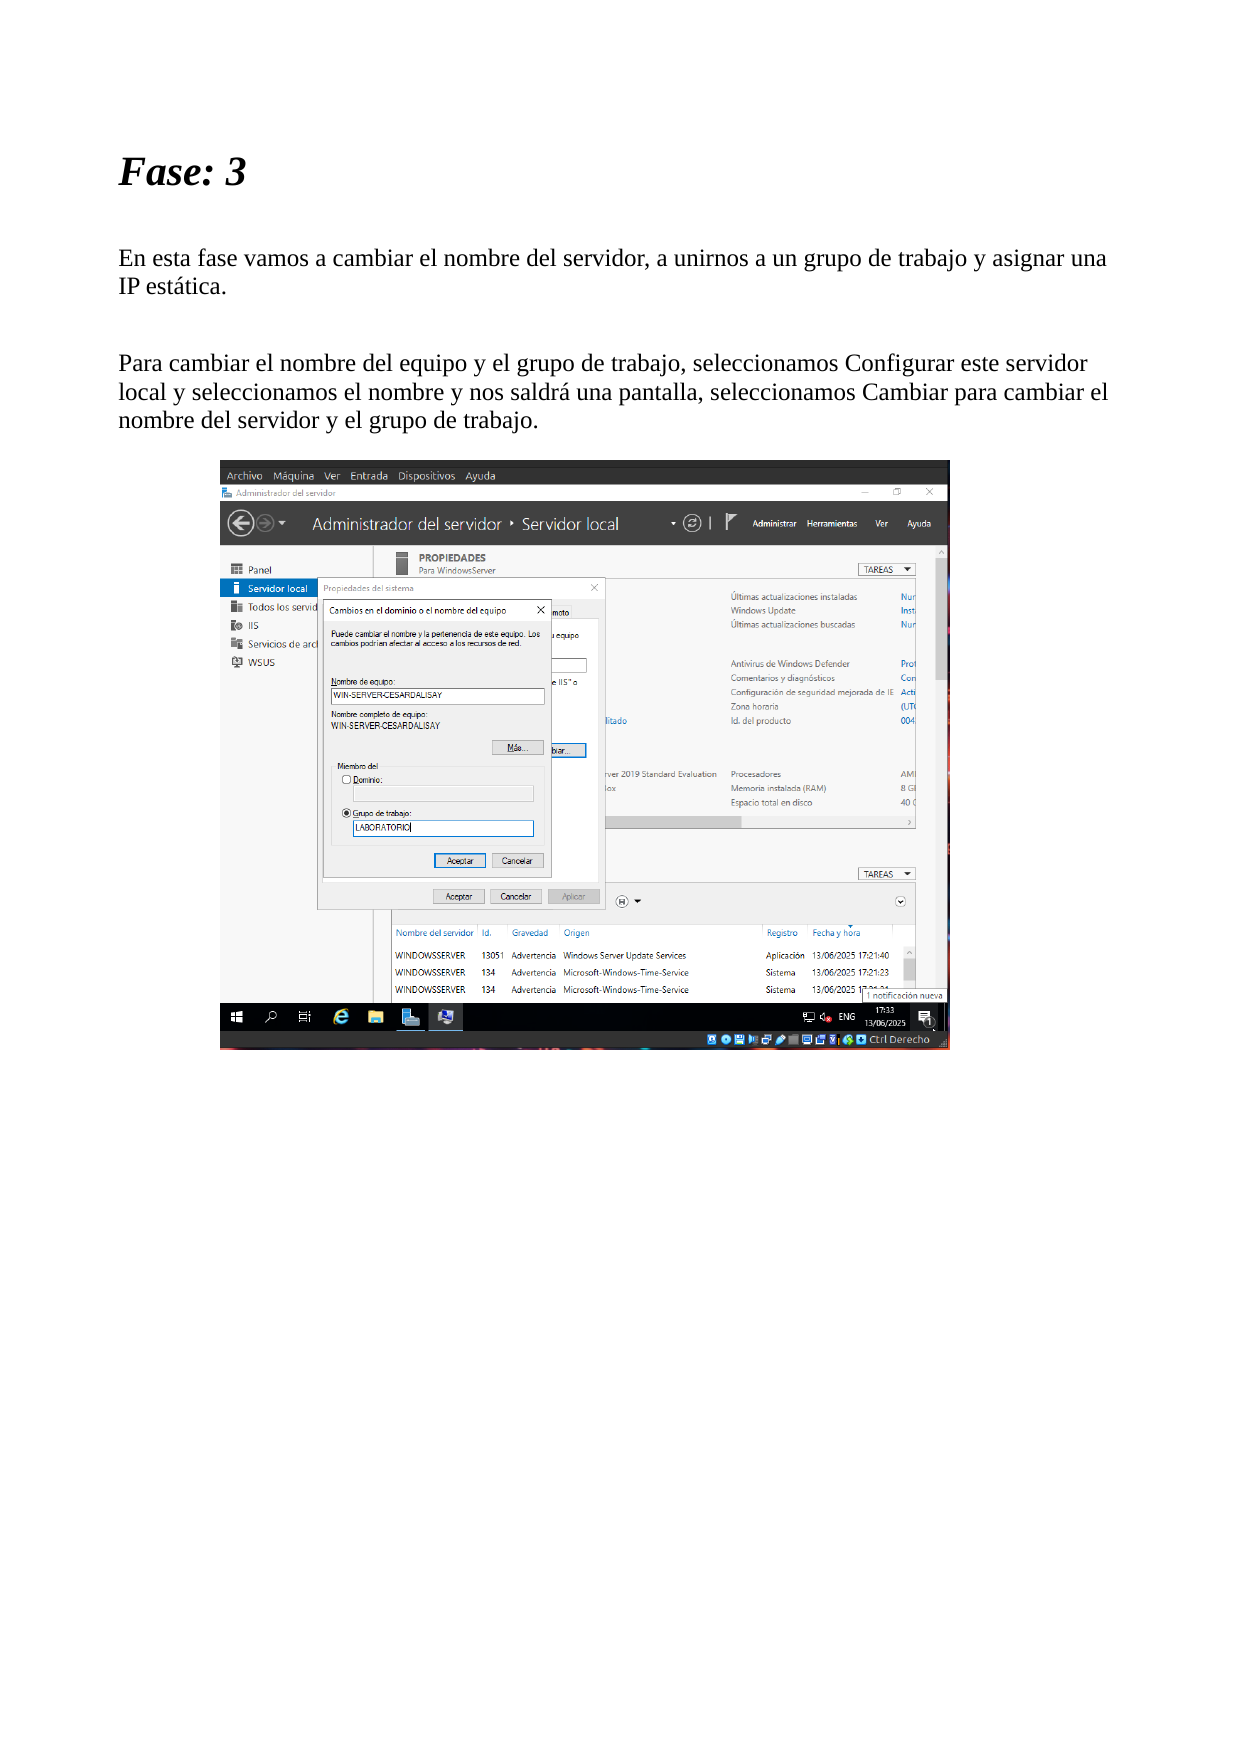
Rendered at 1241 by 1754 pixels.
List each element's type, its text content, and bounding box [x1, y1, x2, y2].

text En esta fase vamos a cambiar el nombre del servidor, a unirnos a un grupo de trabajo y asignar una IP estática. [118, 243, 1122, 300]
text Fase: 3 [118, 147, 1122, 195]
picture [220, 460, 950, 1050]
text Para cambiar el nombre del equipo y el grupo de trabajo, seleccionamos Configurar este servidor local y seleccionamos el nombre y nos saldrá una pantalla, seleccionamos Cambiar para cambiar el nombre del servidor y el grupo de trabajo. [118, 348, 1122, 434]
